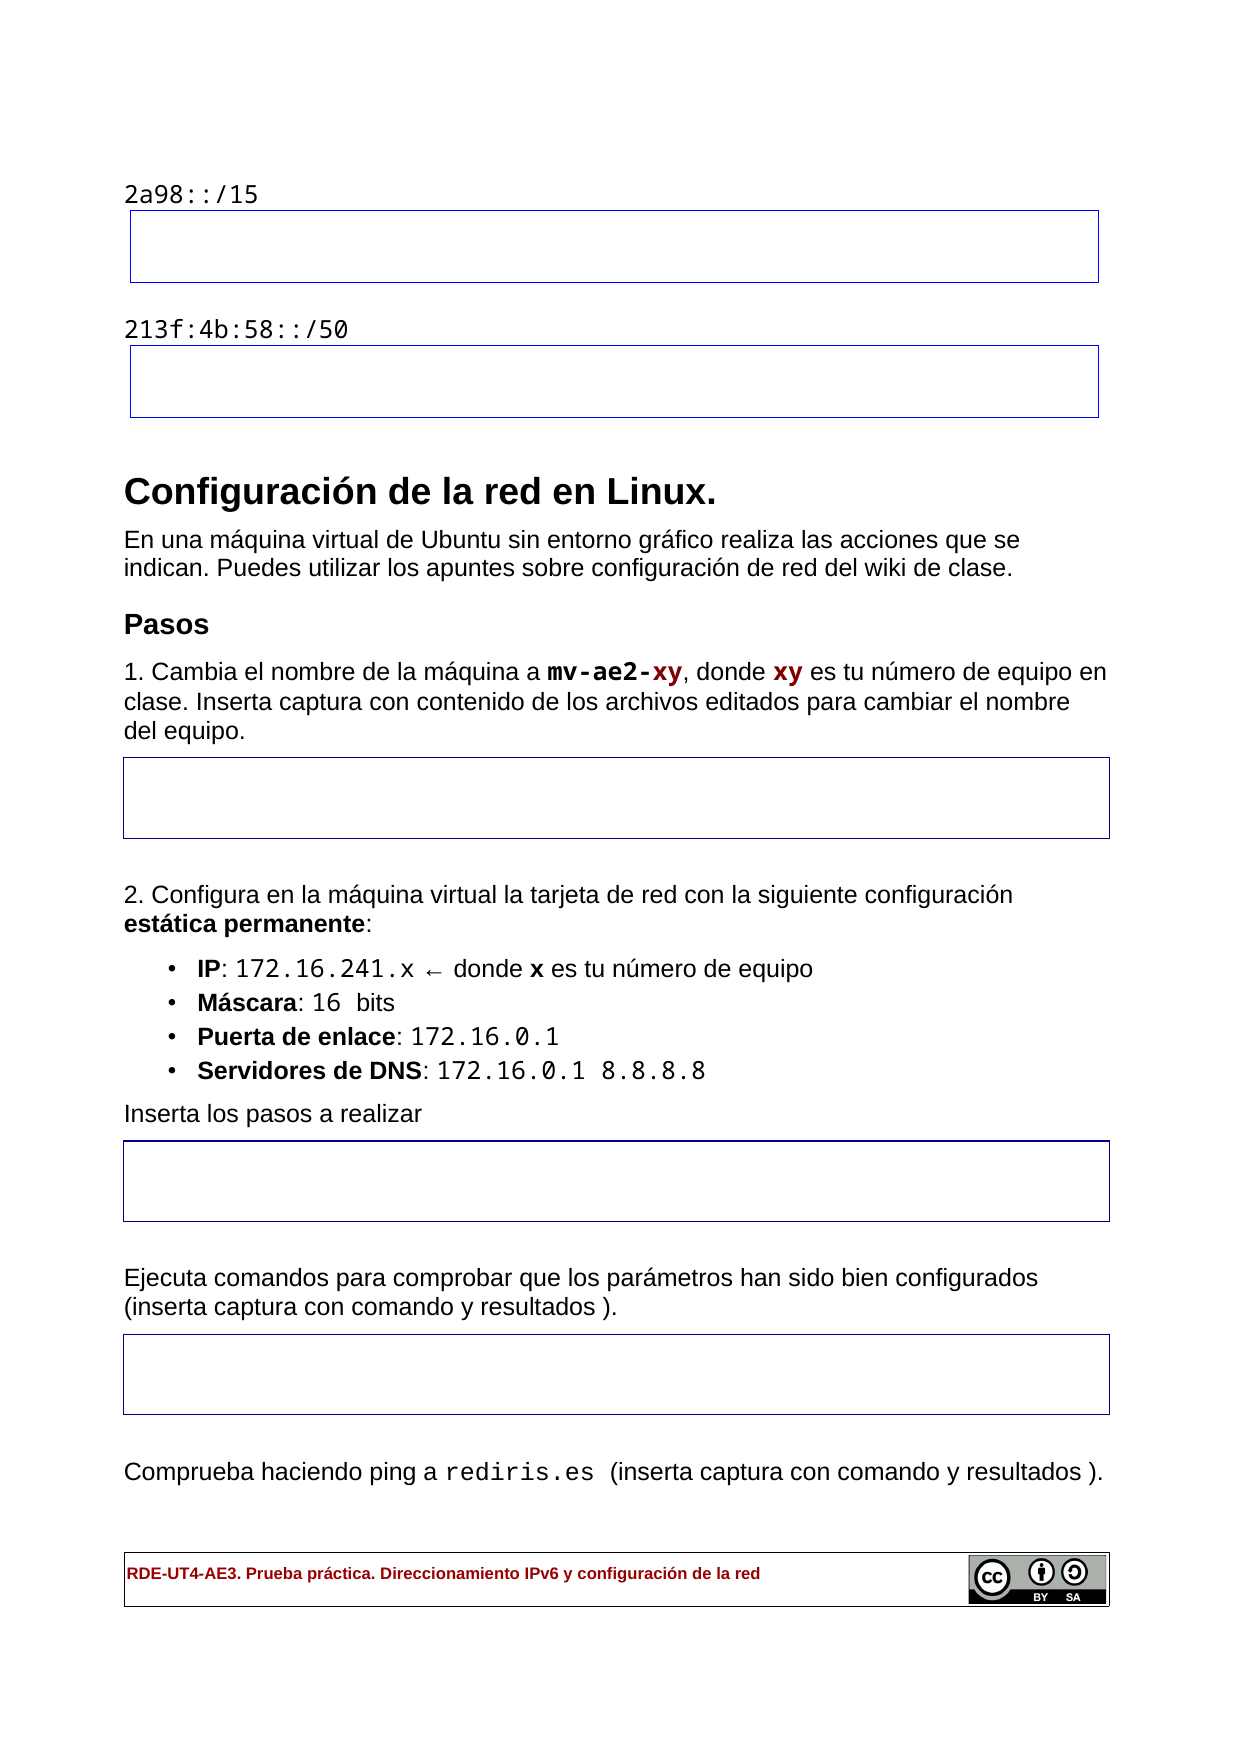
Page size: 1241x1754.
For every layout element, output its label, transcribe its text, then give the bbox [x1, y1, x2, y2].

text 213f:4b:58::/50 [123, 311, 1109, 345]
text 2a98::/15 [123, 176, 1109, 210]
list IP: 172.16.241.x ← donde x es tu número de equipo [168, 950, 1109, 984]
picture [968, 1555, 1107, 1604]
table_header [131, 346, 1098, 417]
list Máscara: 16 bits [168, 984, 1109, 1018]
text En una máquina virtual de Ubuntu sin entorno gráfico realiza las acciones que se indican. Puedes utilizar los apuntes sobre configuración de red del wiki de clase. [123, 524, 1109, 582]
text Inserta los pasos a realizar [123, 1099, 1109, 1128]
text Comprueba haciendo ping a rediris.es (inserta captura con comando y resultados ). [123, 1457, 1109, 1487]
table_header [124, 758, 1109, 838]
text 2. Configura en la máquina virtual la tarjeta de red con la siguiente configuración estática permanente: [123, 880, 1109, 938]
subtitle Configuración de la red en Linux. [123, 469, 1109, 512]
text 1. Cambia el nombre de la máquina a mv-ae2-xy, donde xy es tu número de equipo en clase. Inserta captura con contenido de los archivos editados para cambiar el nombre del equipo. [123, 653, 1109, 745]
table_header [131, 211, 1098, 282]
table_header [124, 1335, 1109, 1414]
list Puerta de enlace: 172.16.0.1 [168, 1018, 1109, 1052]
text Ejecuta comandos para comprobar que los parámetros han sido bien configurados (inserta captura con comando y resultados ). [123, 1263, 1109, 1321]
list Servidores de DNS: 172.16.0.1 8.8.8.8 [168, 1052, 1109, 1087]
table_header [124, 1142, 1109, 1221]
subtitle Pasos [123, 607, 1109, 641]
